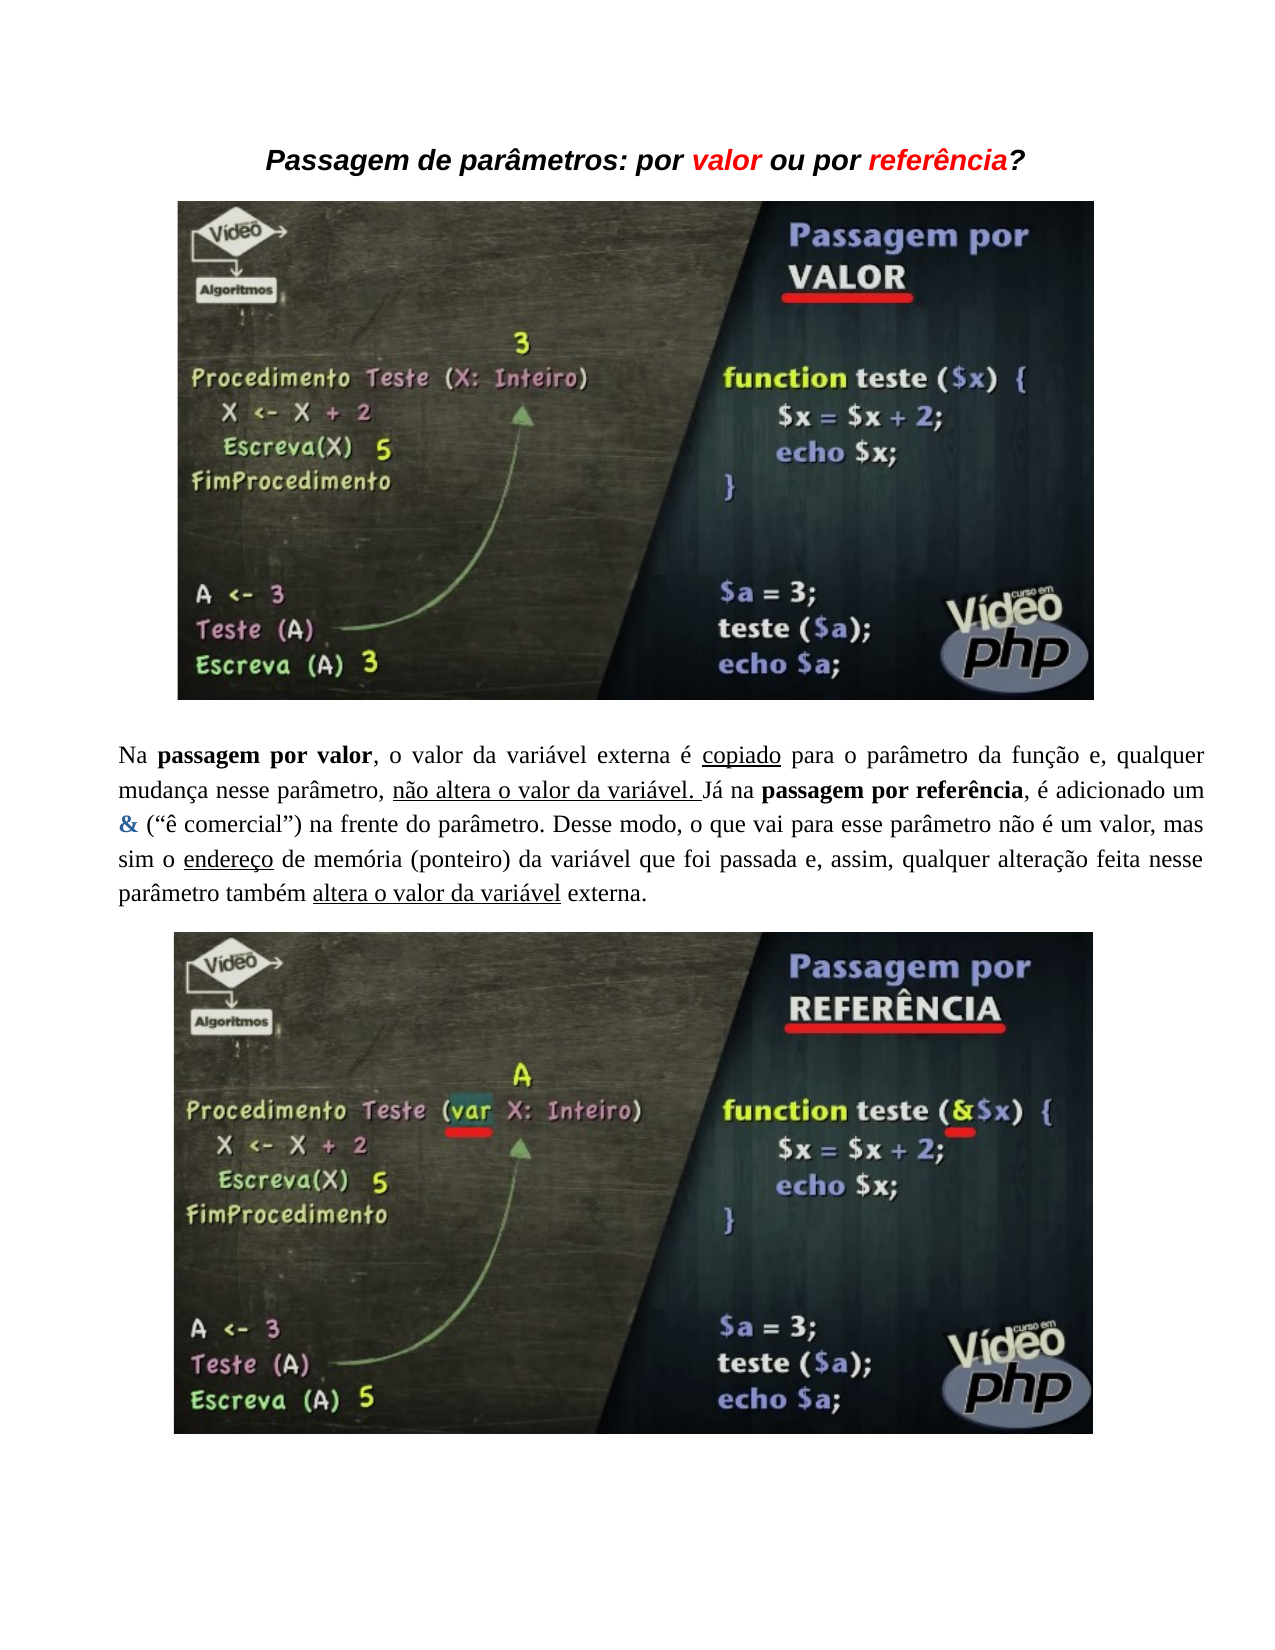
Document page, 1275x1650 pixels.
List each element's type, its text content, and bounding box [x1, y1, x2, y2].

picture [177, 201, 1094, 700]
picture [173, 932, 1093, 1434]
subtitle Na passagem por valor, o valor da variável externa é copiado para o parâmetro da função e, qualquer mudança nesse parâmetro, não altera o valor da variável. Já na passagem por referência, é adicionado um & (“ê comercial”) na frente do parâmetro. Desse modo, o que vai para esse parâmetro não é um valor, mas sim o endereço de memória (ponteiro) da variável que foi passada e, assim, qualquer alteração feita nesse parâmetro também altera o valor da variável externa. [118, 214, 1205, 907]
subtitle Passagem de parâmetros: por valor ou por referência? [118, 143, 1175, 177]
